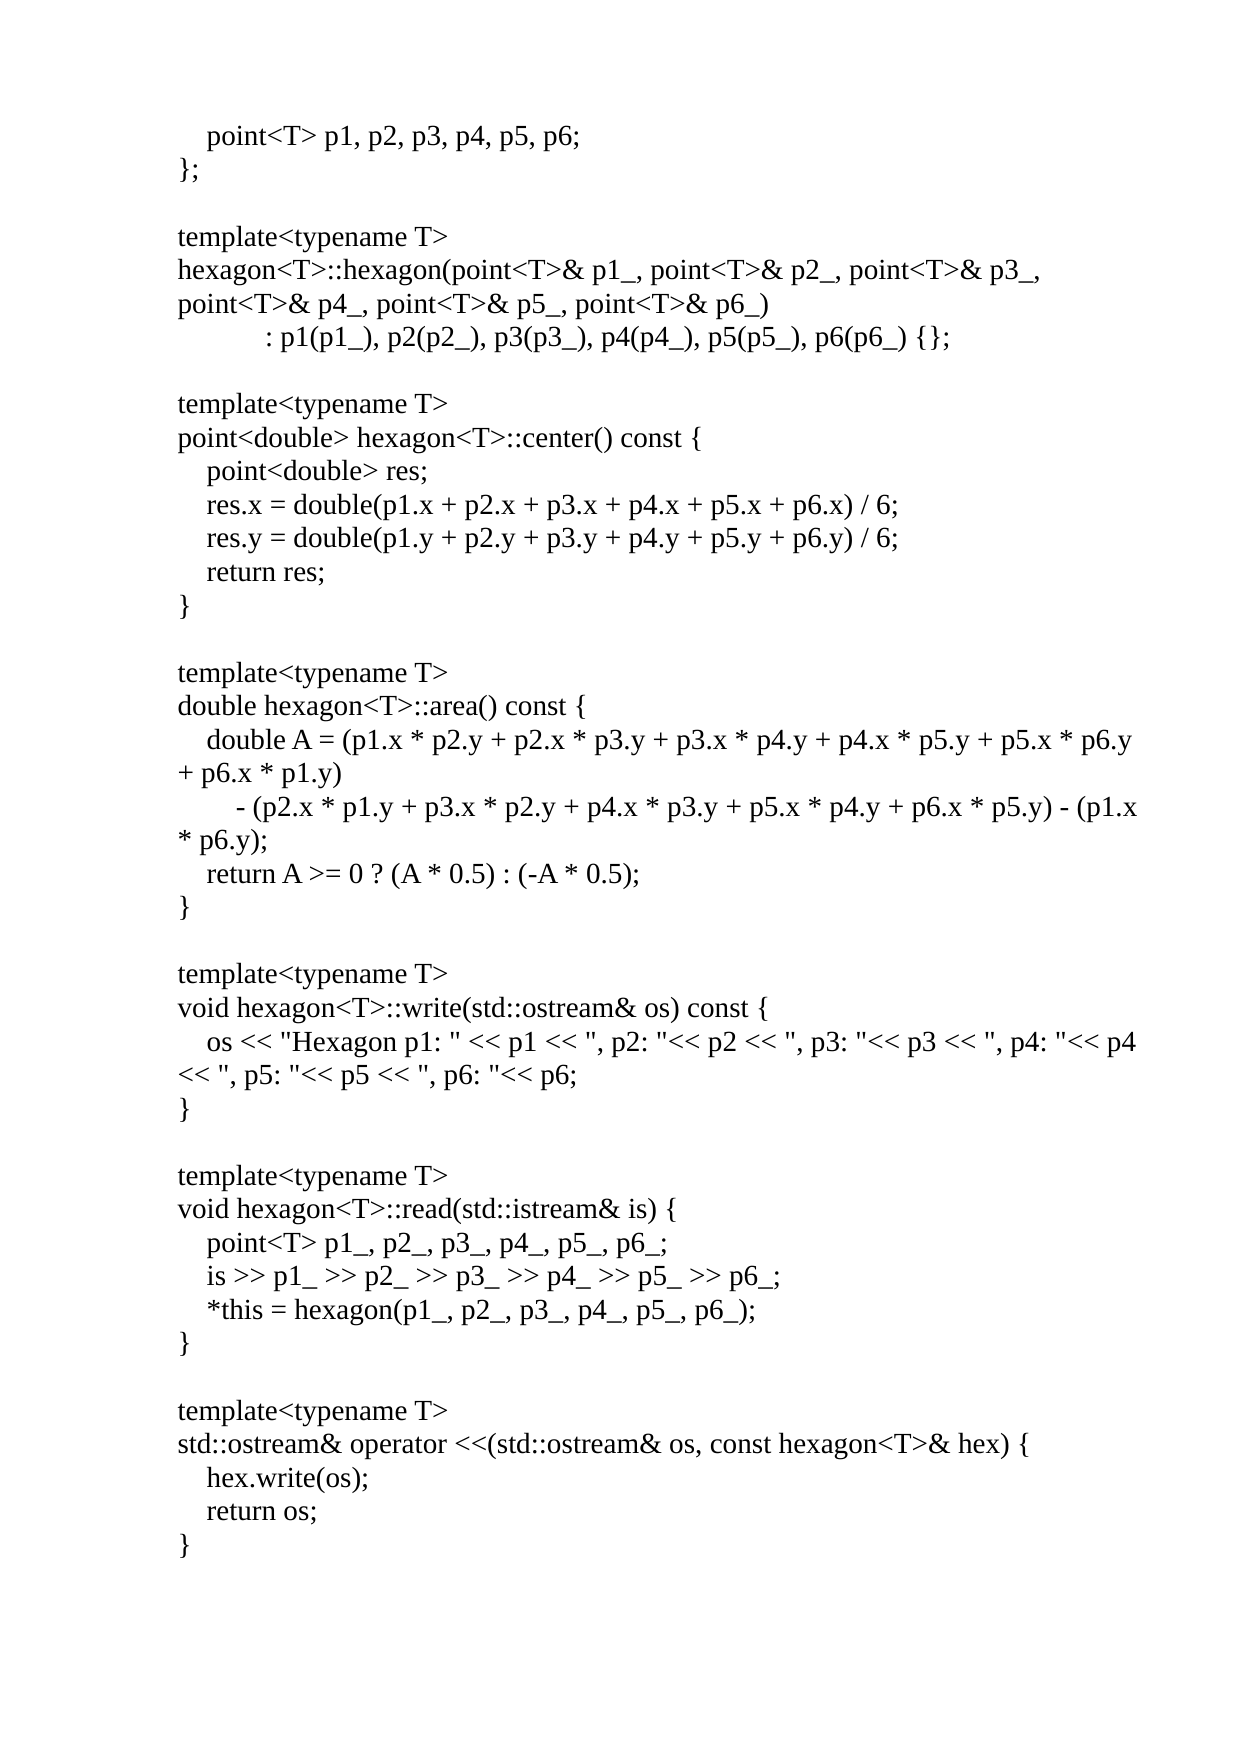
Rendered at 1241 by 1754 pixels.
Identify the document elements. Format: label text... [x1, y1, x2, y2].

text point<T> p1, p2, p3, p4, p5, p6; [177, 118, 1152, 152]
text double A = (p1.x * p2.y + p2.x * p3.y + p3.x * p4.y + p4.x * p5.y + p5.x * p6.y + p6.x * p1.y) [177, 722, 1152, 789]
text hexagon<T>::hexagon(point<T>& p1_, point<T>& p2_, point<T>& p3_, point<T>& p4_, point<T>& p5_, point<T>& p6_) [177, 252, 1152, 319]
text point<double> hexagon<T>::center() const { [177, 420, 1152, 453]
text return A >= 0 ? (A * 0.5) : (-A * 0.5); [177, 856, 1152, 889]
text template<typename T> [177, 1158, 1152, 1191]
text template<typename T> [177, 386, 1152, 420]
text point<double> res; [177, 453, 1152, 487]
text } [177, 1527, 1152, 1560]
text }; [177, 152, 1152, 185]
text res.x = double(p1.x + p2.x + p3.x + p4.x + p5.x + p6.x) / 6; [177, 487, 1152, 521]
text return res; [177, 554, 1152, 588]
text } [177, 1091, 1152, 1124]
text void hexagon<T>::write(std::ostream& os) const { [177, 990, 1152, 1024]
text template<typename T> [177, 1393, 1152, 1426]
text } [177, 588, 1152, 621]
text : p1(p1_), p2(p2_), p3(p3_), p4(p4_), p5(p5_), p6(p6_) {}; [177, 319, 1152, 353]
text std::ostream& operator <<(std::ostream& os, const hexagon<T>& hex) { [177, 1426, 1152, 1460]
text hex.write(os); [177, 1460, 1152, 1493]
text } [177, 1326, 1152, 1359]
text return os; [177, 1493, 1152, 1527]
text - (p2.x * p1.y + p3.x * p2.y + p4.x * p3.y + p5.x * p4.y + p6.x * p5.y) - (p1.x * p6.y); [177, 789, 1152, 856]
text is >> p1_ >> p2_ >> p3_ >> p4_ >> p5_ >> p6_; [177, 1258, 1152, 1292]
text os << "Hexagon p1: " << p1 << ", p2: "<< p2 << ", p3: "<< p3 << ", p4: "<< p4 << ", p5: "<< p5 << ", p6: "<< p6; [177, 1024, 1152, 1091]
text template<typename T> [177, 655, 1152, 688]
text void hexagon<T>::read(std::istream& is) { [177, 1191, 1152, 1225]
text double hexagon<T>::area() const { [177, 688, 1152, 722]
text } [177, 889, 1152, 923]
text res.y = double(p1.y + p2.y + p3.y + p4.y + p5.y + p6.y) / 6; [177, 521, 1152, 554]
text point<T> p1_, p2_, p3_, p4_, p5_, p6_; [177, 1225, 1152, 1258]
text template<typename T> [177, 219, 1152, 252]
text *this = hexagon(p1_, p2_, p3_, p4_, p5_, p6_); [177, 1292, 1152, 1326]
text template<typename T> [177, 957, 1152, 990]
